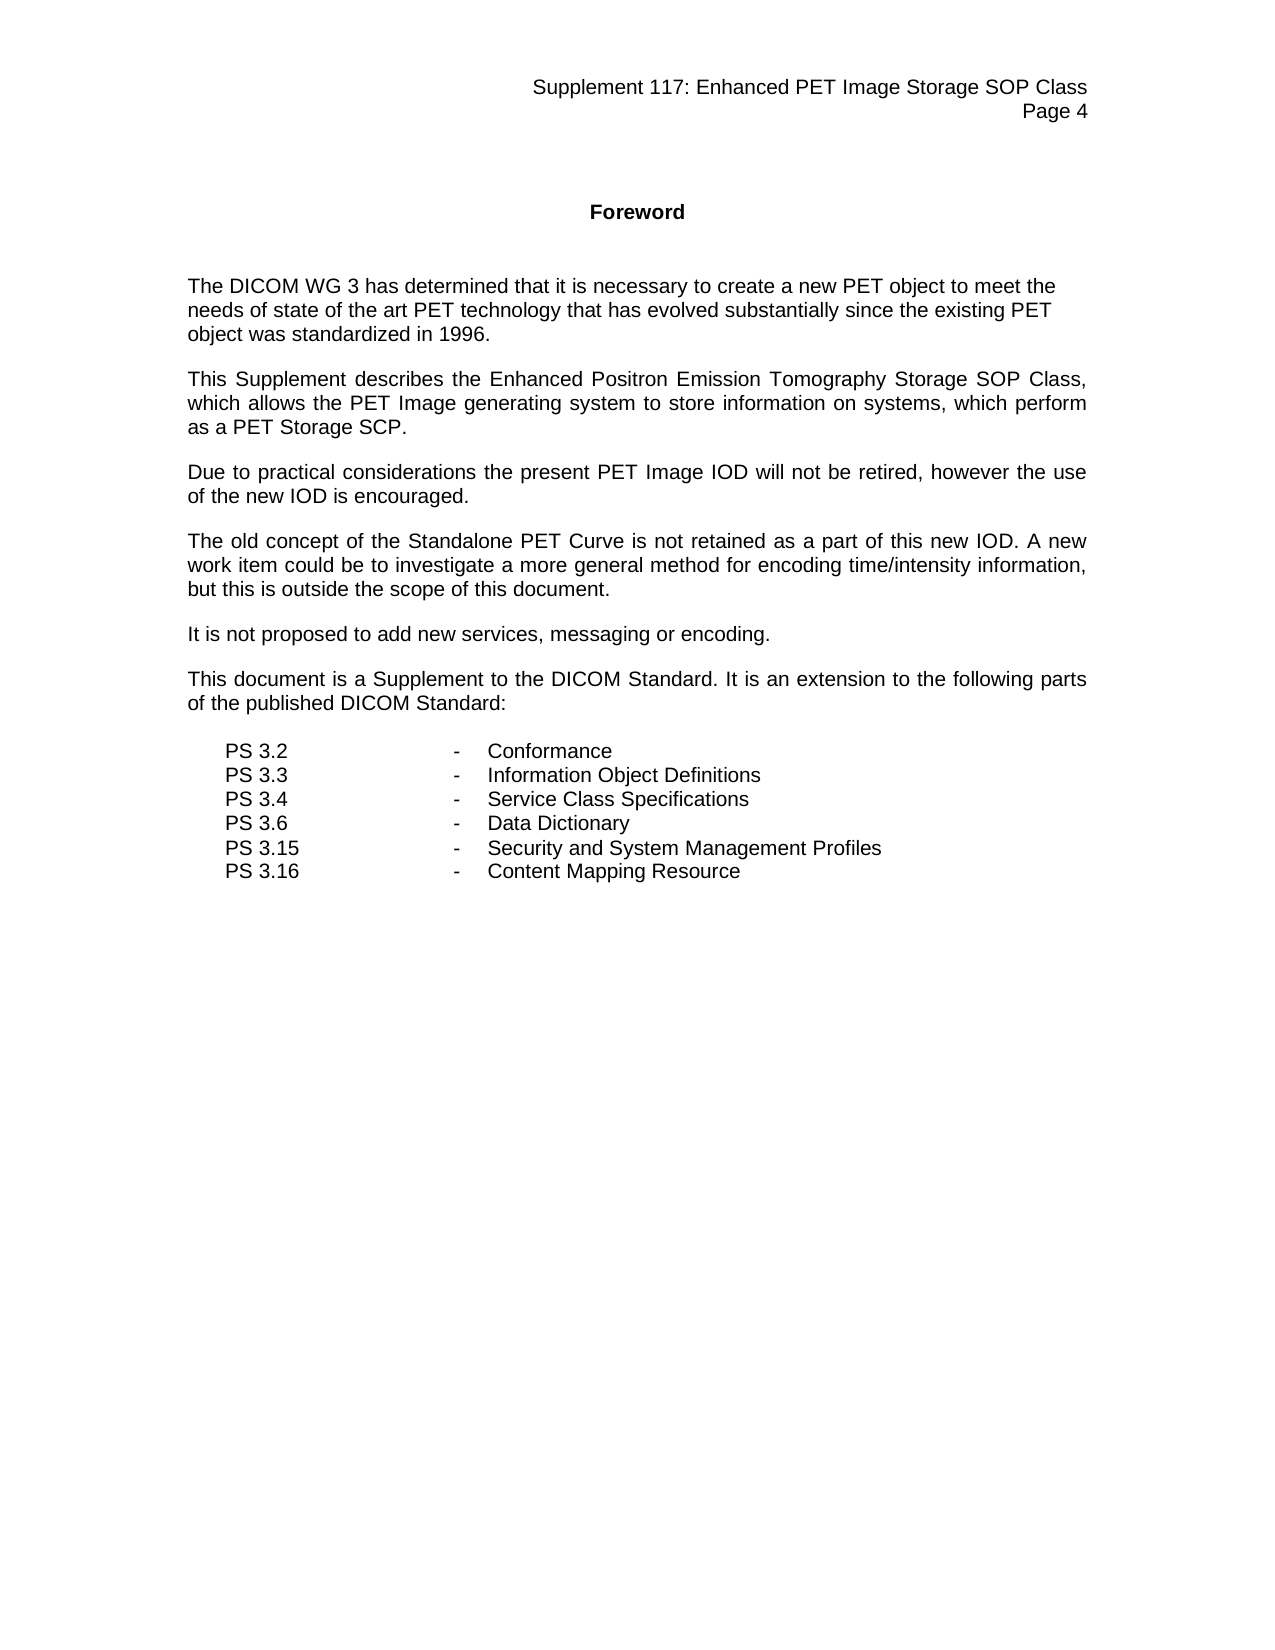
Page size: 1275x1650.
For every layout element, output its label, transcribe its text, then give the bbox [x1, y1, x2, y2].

text This document is a Supplement to the DICOM Standard. It is an extension to the following parts of the published DICOM Standard: [187, 667, 1088, 715]
text PS 3.2 - Conformance [187, 739, 1088, 763]
text PS 3.3 - Information Object Definitions [187, 763, 1088, 787]
text Due to practical considerations the present PET Image IOD will not be retired, however the use of the new IOD is encouraged. [187, 460, 1088, 508]
text It is not proposed to add new services, messaging or encoding. [187, 622, 1088, 646]
text PS 3.16 - Content Mapping Resource [187, 859, 1088, 883]
subtitle Foreword [187, 200, 1088, 224]
text PS 3.15 - Security and System Management Profiles [187, 835, 1088, 859]
text PS 3.6 - Data Dictionary [187, 811, 1088, 835]
text This Supplement describes the Enhanced Positron Emission Tomography Storage SOP Class, which allows the PET Image generating system to store information on systems, which perform as a PET Storage SCP. [187, 367, 1088, 439]
text The DICOM WG 3 has determined that it is necessary to create a new PET object to meet the needs of state of the art PET technology that has evolved substantially since the existing PET object was standardized in 1996. [187, 274, 1088, 346]
text PS 3.4 - Service Class Specifications [187, 787, 1088, 811]
text The old concept of the Standalone PET Curve is not retained as a part of this new IOD. A new work item could be to investigate a more general method for encoding time/intensity information, but this is outside the scope of this document. [187, 529, 1088, 601]
